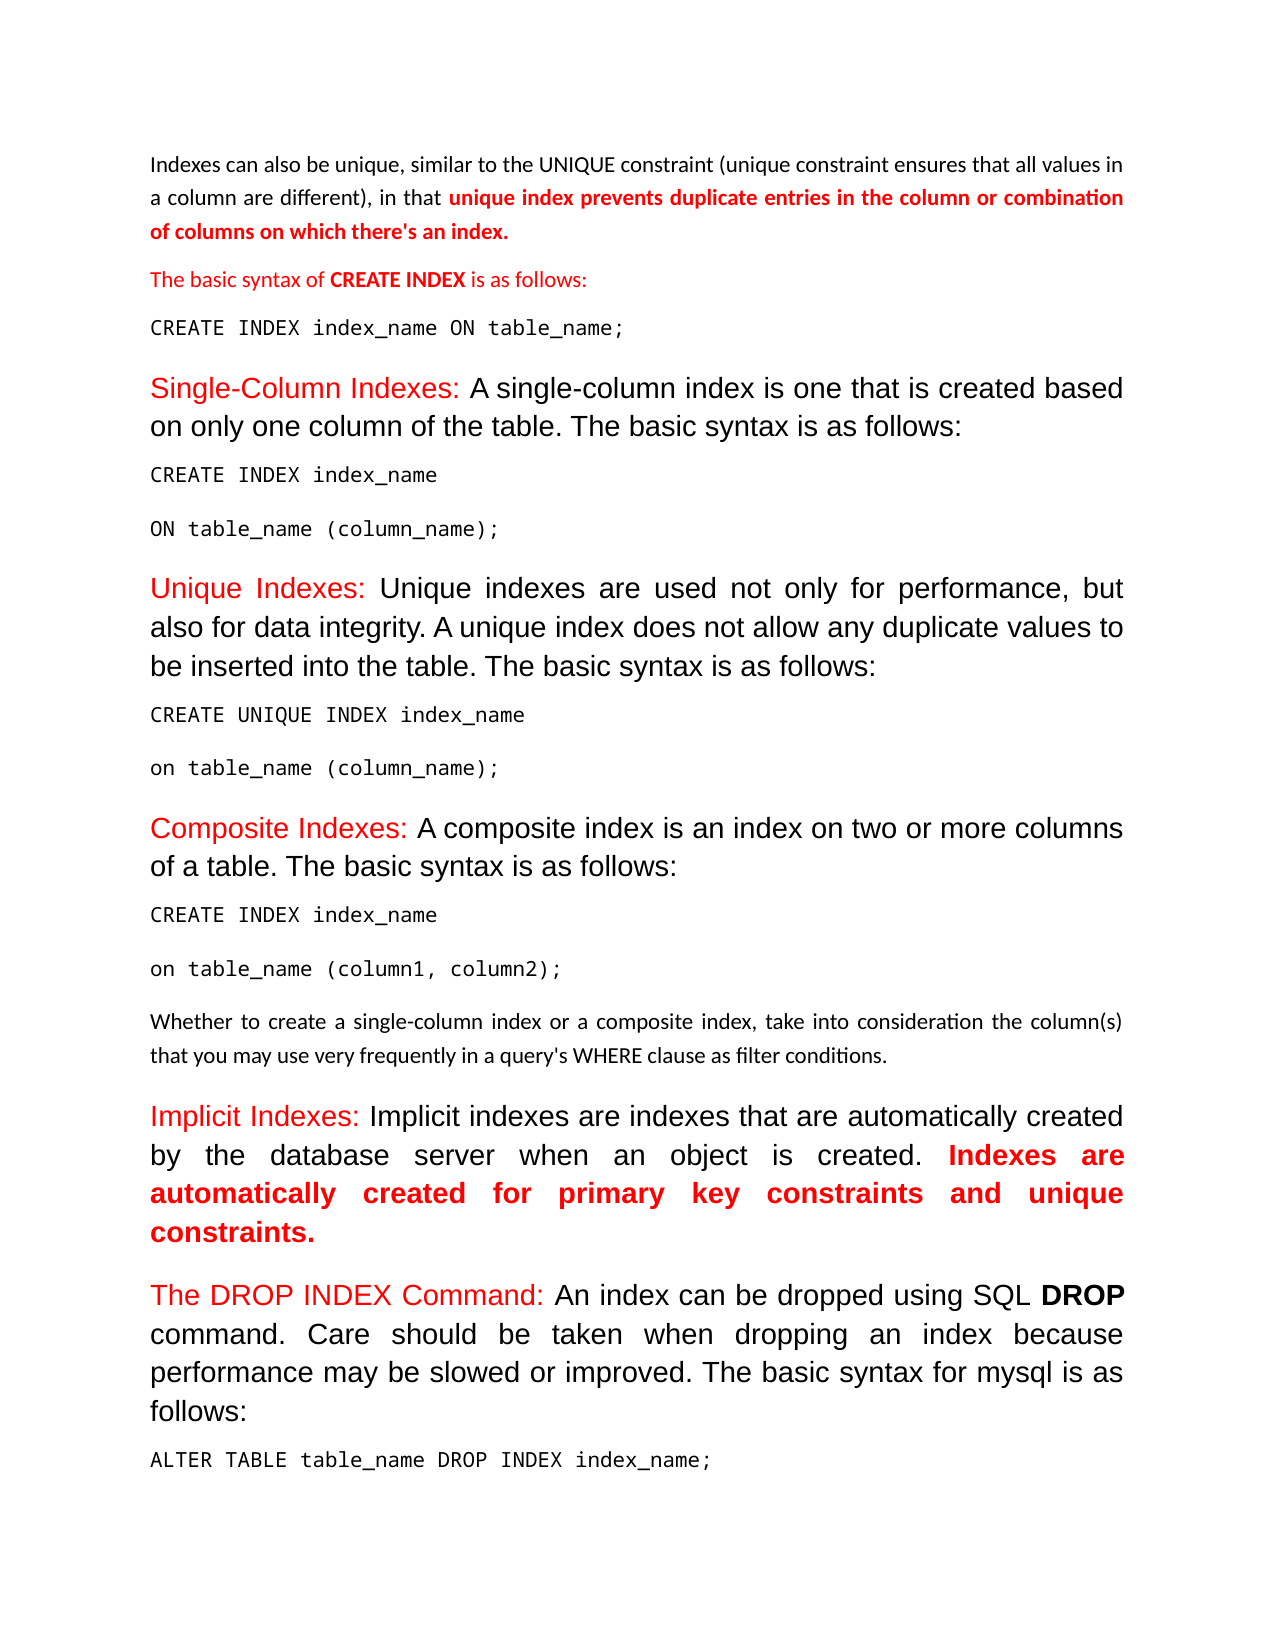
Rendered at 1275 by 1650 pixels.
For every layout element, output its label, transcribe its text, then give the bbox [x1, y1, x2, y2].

text CREATE INDEX index_name [150, 461, 1125, 489]
subtitle The DROP INDEX Command: An index can be dropped using SQL DROP command. Care should be taken when dropping an index because performance may be slowed or improved. The basic syntax for mysql is as follows: [150, 1278, 1125, 1428]
text Whether to create a single-column index or a composite index, take into consideration the column(s) that you may use very frequently in a query's WHERE clause as filter conditions. [150, 1007, 1125, 1069]
text on table_name (column_name); [150, 753, 1125, 782]
subtitle Single-Column Indexes: A single-column index is one that is created based on only one column of the table. The basic syntax is as follows: [150, 371, 1125, 443]
text ON table_name (column_name); [150, 514, 1125, 542]
text The basic syntax of CREATE INDEX is as follows: [150, 265, 1125, 293]
text on table_name (column1, column2); [150, 954, 1125, 982]
subtitle Unique Indexes: Unique indexes are used not only for performance, but also for data integrity. A unique index does not allow any duplicate values to be inserted into the table. The basic syntax is as follows: [150, 572, 1125, 682]
text CREATE INDEX index_name [150, 900, 1125, 929]
subtitle Composite Indexes: A composite index is an index on two or more columns of a table. The basic syntax is as follows: [150, 811, 1125, 883]
subtitle Implicit Indexes: Implicit indexes are indexes that are automatically created by the database server when an object is created. Indexes are automatically created for primary key constraints and unique constraints. [150, 1099, 1125, 1248]
text ALTER TABLE table_name DROP INDEX index_name; [150, 1445, 1125, 1473]
text Indexes can also be unique, similar to the UNIQUE constraint (unique constraint ensures that all values in a column are different), in that unique index prevents duplicate entries in the column or combination of columns on which there's an index. [150, 150, 1125, 245]
text CREATE UNIQUE INDEX index_name [150, 700, 1125, 728]
text CREATE INDEX index_name ON table_name; [150, 313, 1125, 342]
